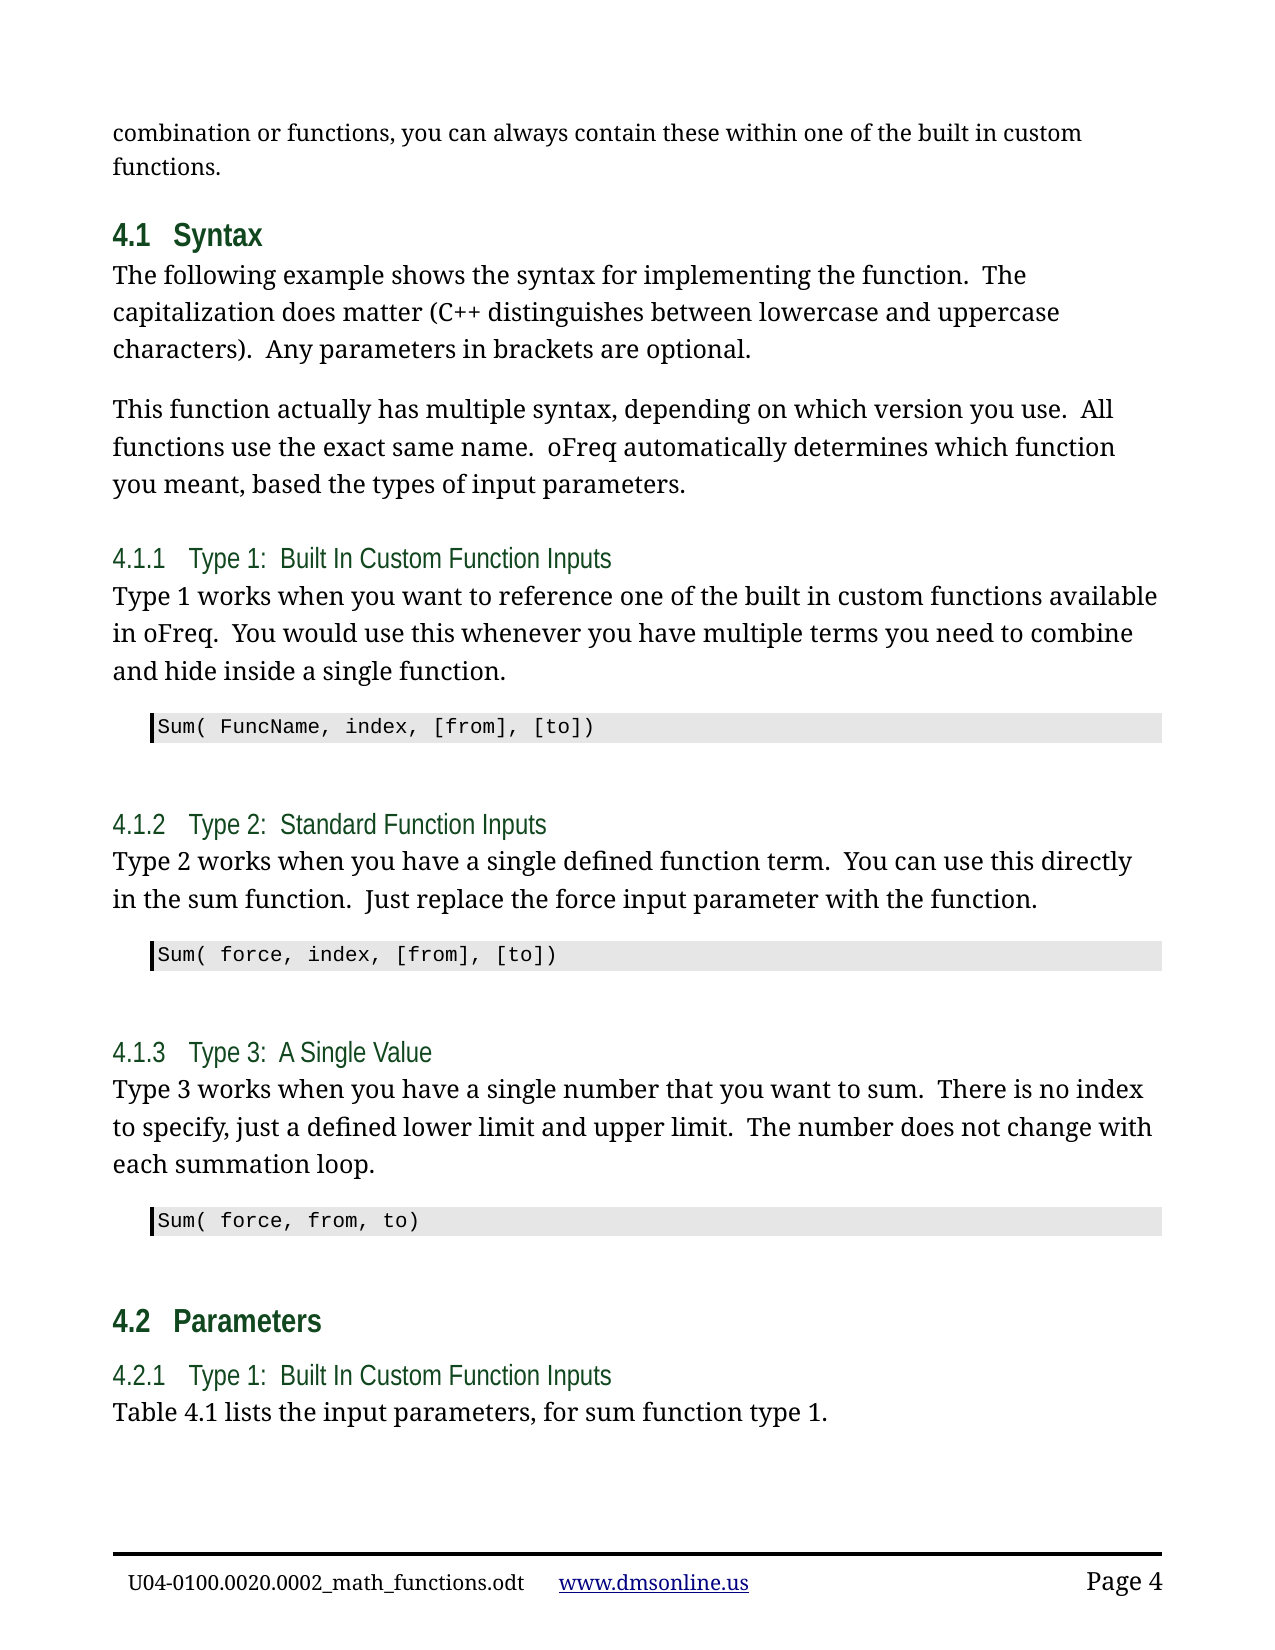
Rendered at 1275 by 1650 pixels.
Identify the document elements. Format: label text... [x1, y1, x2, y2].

text Sum( force, index, [from], [to]) [154, 941, 1162, 971]
text Sum( FuncName, index, [from], [to]) [154, 713, 1162, 743]
subtitle Parameters [112, 1301, 1162, 1339]
text Type 3 works when you have a single number that you want to sum. There is no index to specify, just a defined lower limit and upper limit. The number does not change with each summation loop. [112, 1072, 1162, 1181]
text Table 4.1 lists the input parameters, for sum function type 1. [112, 1394, 1162, 1429]
text The following example shows the syntax for implementing the function. The capitalization does matter (C++ distinguishes between lowercase and uppercase characters). Any parameters in brackets are optional. [112, 257, 1162, 366]
subtitle Type 1: Built in Custom Function Inputs [112, 1358, 1162, 1391]
subtitle Type 1: Built in Custom Function Inputs [112, 542, 1162, 575]
text Sum( force, from, to) [154, 1207, 1162, 1236]
text combination or functions, you can always contain these within one of the built in custom functions. [112, 117, 1162, 182]
text Type 1 works when you want to reference one of the built in custom functions available in oFreq. You would use this whenever you have multiple terms you need to combine and hide inside a single function. [112, 578, 1162, 687]
subtitle Type 3: A single value [112, 1035, 1162, 1069]
subtitle Type 2: Standard Function Inputs [112, 807, 1162, 841]
subtitle Syntax [112, 215, 1162, 253]
text This function actually has multiple syntax, depending on which version you use. All functions use the exact same name. oFreq automatically determines which function you meant, based the types of input parameters. [112, 392, 1162, 501]
text Type 2 works when you have a single defined function term. You can use this directly in the sum function. Just replace the force input parameter with the function. [112, 844, 1162, 915]
